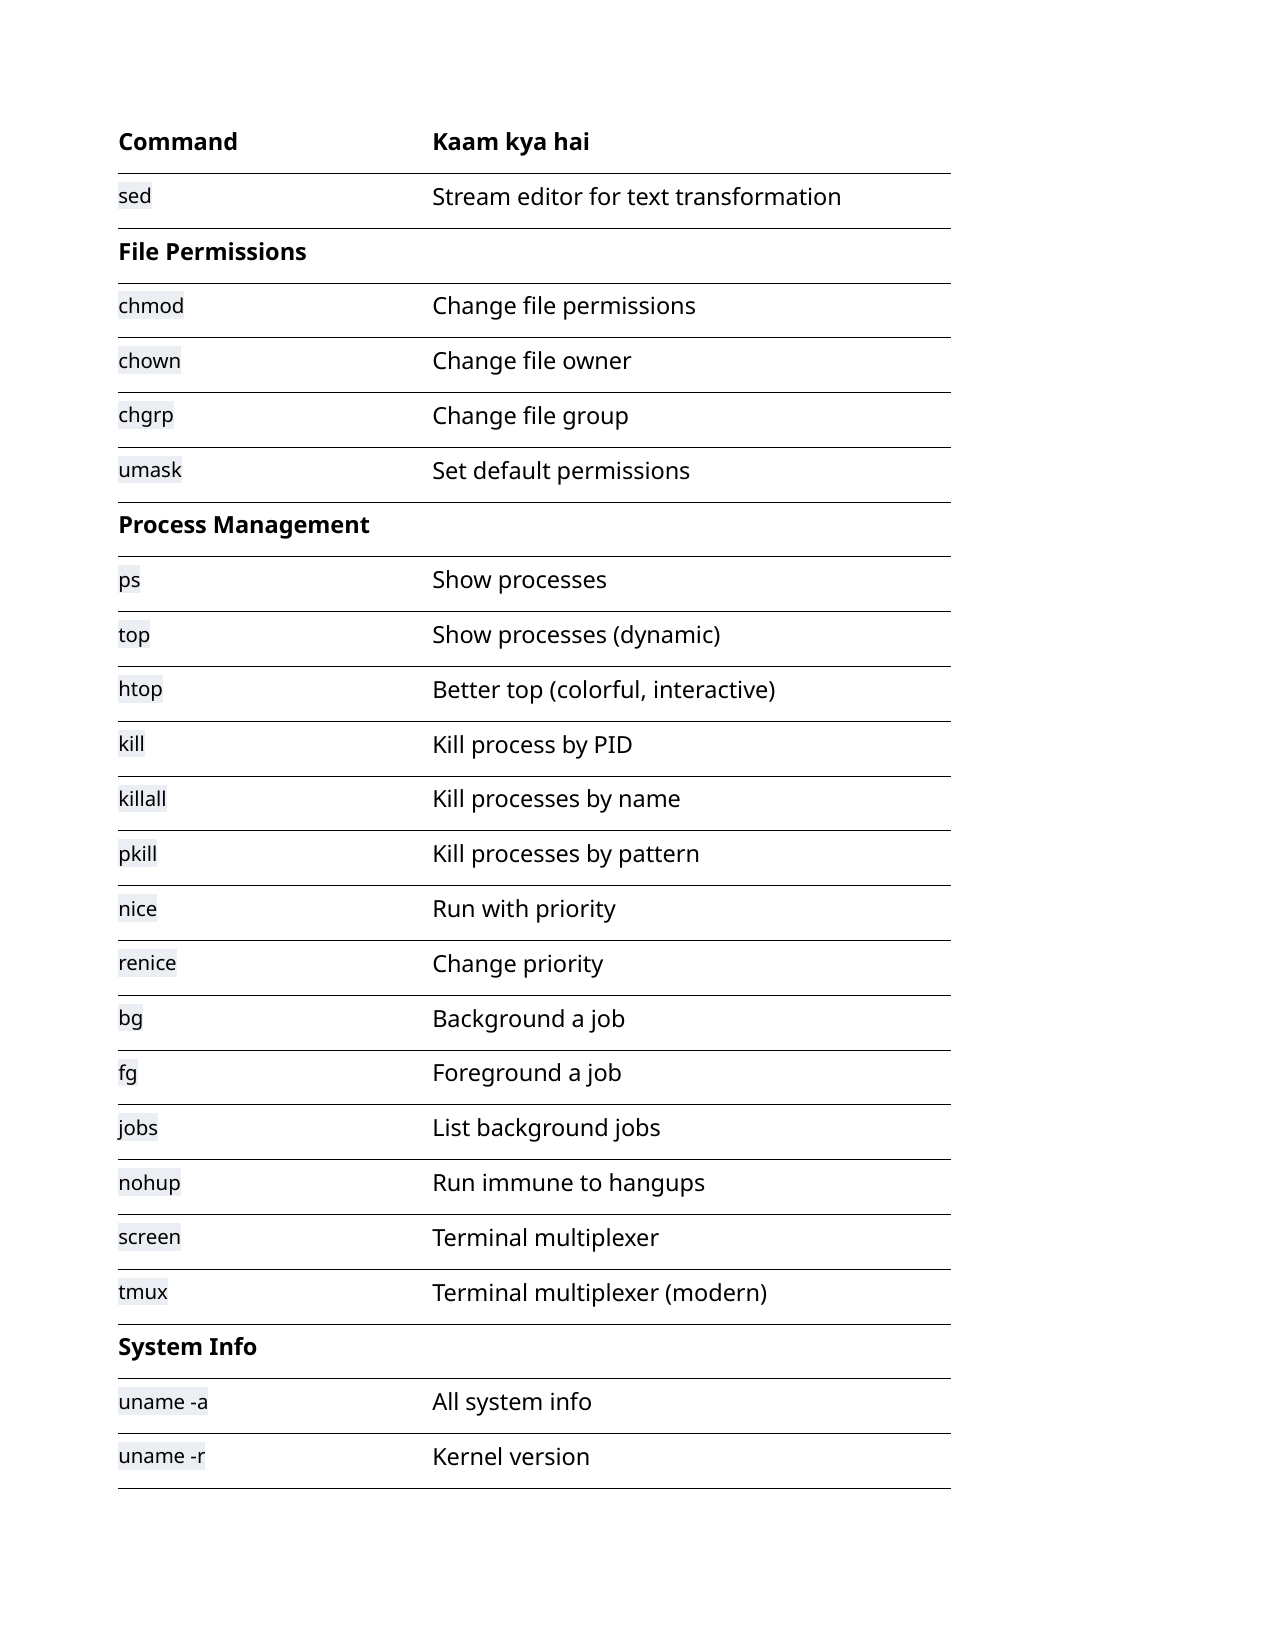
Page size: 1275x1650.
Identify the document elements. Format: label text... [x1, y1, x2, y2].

table_cell screen [118, 1215, 432, 1269]
table_cell [432, 1325, 951, 1378]
table_cell pkill [118, 831, 432, 885]
table_cell [432, 503, 951, 556]
table_cell killall [118, 777, 432, 830]
table_header Kaam kya hai [432, 118, 951, 173]
table_cell kill [118, 722, 432, 776]
table_cell Run with priority [432, 886, 951, 940]
table_cell Better top (colorful, interactive) [432, 667, 951, 721]
table_cell uname -r [118, 1434, 432, 1488]
table_cell nice [118, 886, 432, 940]
table_cell List background jobs [432, 1105, 951, 1159]
table_cell Change file group [432, 393, 951, 447]
table_cell tmux [118, 1270, 432, 1323]
table_cell System Info [118, 1325, 432, 1378]
table_cell chgrp [118, 393, 432, 447]
table_cell Kill process by PID [432, 722, 951, 776]
table_cell bg [118, 996, 432, 1049]
table_cell renice [118, 941, 432, 995]
table_cell All system info [432, 1379, 951, 1433]
table_cell uname -a [118, 1379, 432, 1433]
table_cell Background a job [432, 996, 951, 1049]
table_cell Stream editor for text transformation [432, 174, 951, 228]
table_cell Process Management [118, 503, 432, 556]
table_cell Set default permissions [432, 448, 951, 502]
table_cell umask [118, 448, 432, 502]
table_cell chown [118, 338, 432, 392]
table_cell Terminal multiplexer [432, 1215, 951, 1269]
table_cell ps [118, 557, 432, 611]
table_cell fg [118, 1051, 432, 1104]
table_cell [432, 229, 951, 282]
table_cell Kill processes by name [432, 777, 951, 830]
table_cell Change priority [432, 941, 951, 995]
table_cell htop [118, 667, 432, 721]
table_cell Show processes (dynamic) [432, 612, 951, 666]
table_header Command [118, 118, 432, 173]
table_cell chmod [118, 284, 432, 337]
table_cell Foreground a job [432, 1051, 951, 1104]
table_cell Run immune to hangups [432, 1160, 951, 1214]
table_cell nohup [118, 1160, 432, 1214]
table_cell Change file permissions [432, 284, 951, 337]
table_cell Kernel version [432, 1434, 951, 1488]
table_cell Terminal multiplexer (modern) [432, 1270, 951, 1323]
table_cell top [118, 612, 432, 666]
table_cell Kill processes by pattern [432, 831, 951, 885]
table_cell sed [118, 174, 432, 228]
table_cell Change file owner [432, 338, 951, 392]
table_cell Show processes [432, 557, 951, 611]
table_cell File Permissions [118, 229, 432, 282]
table_cell jobs [118, 1105, 432, 1159]
